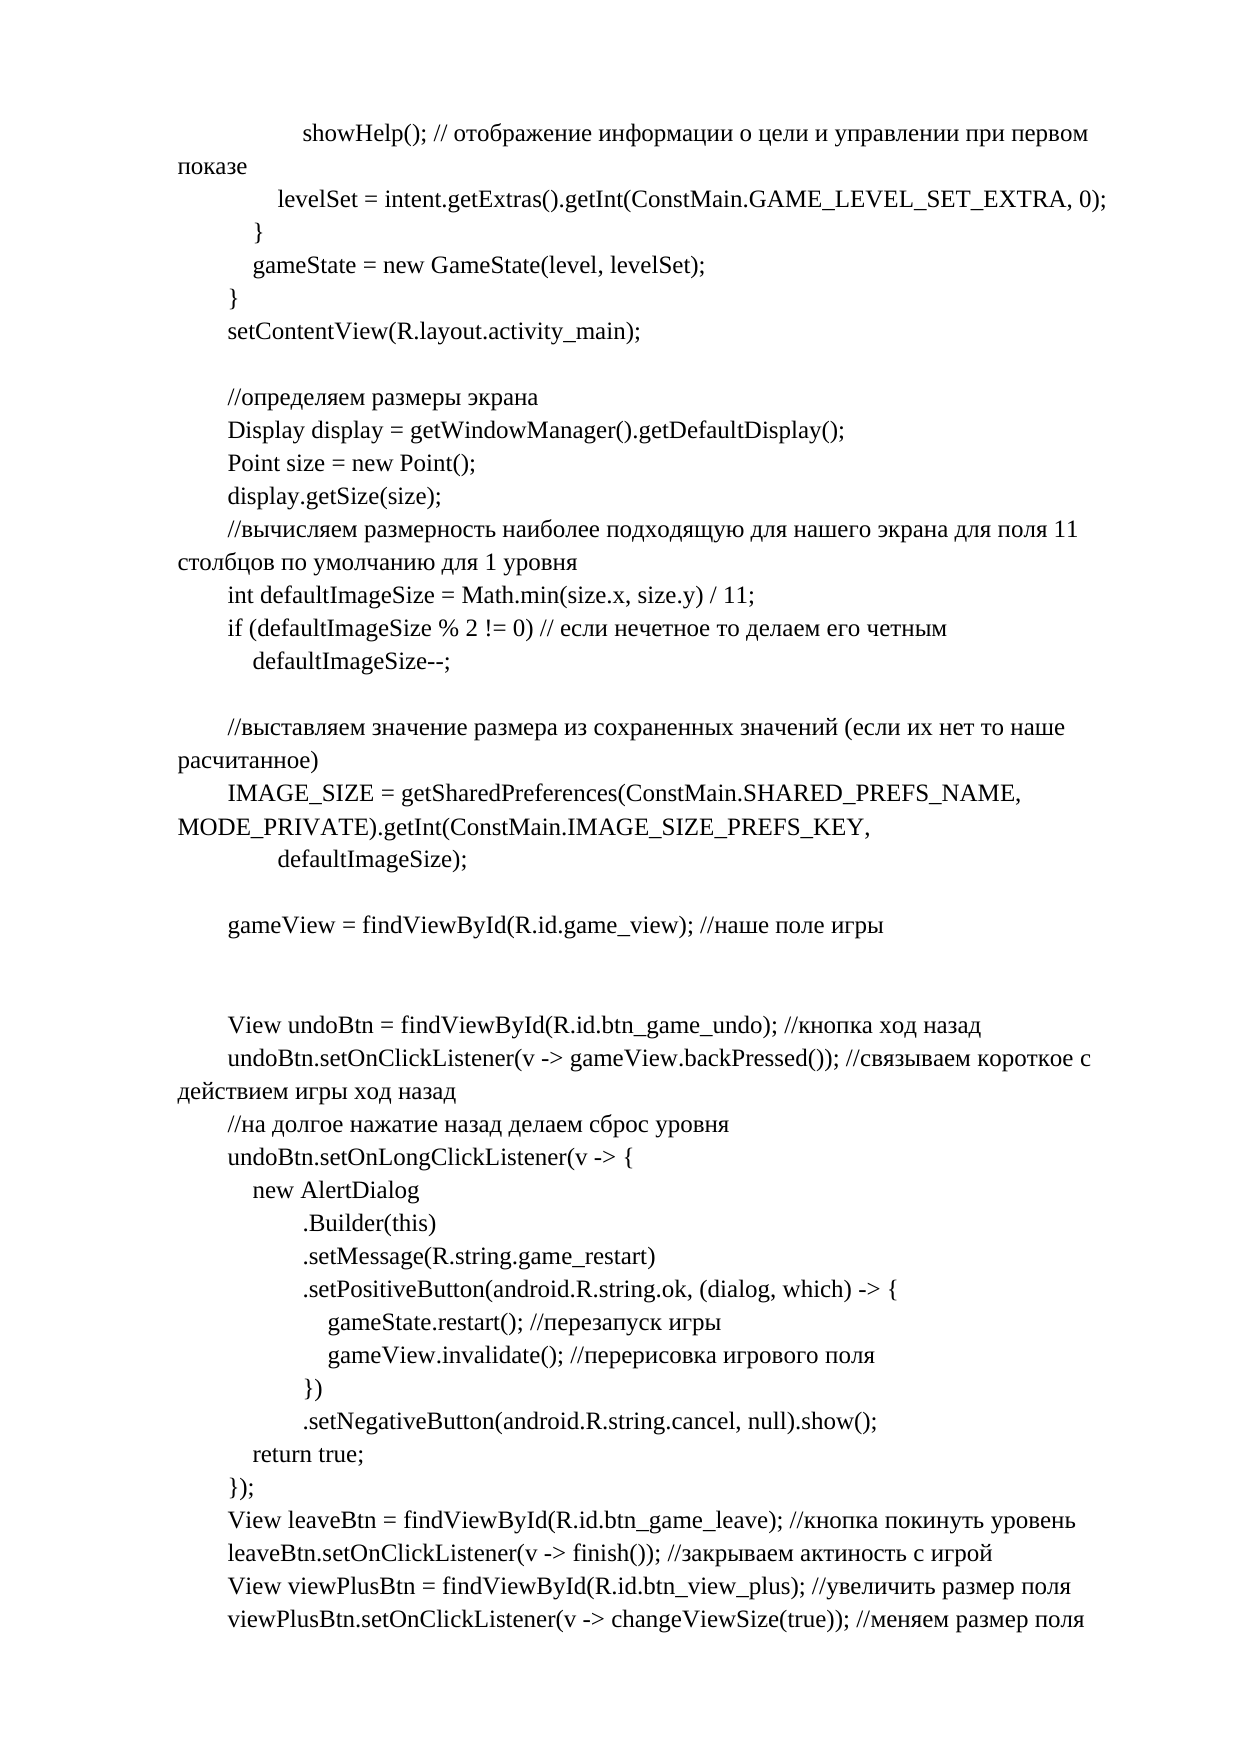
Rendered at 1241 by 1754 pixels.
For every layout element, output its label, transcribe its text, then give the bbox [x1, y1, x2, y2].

text View leaveBtn = findViewById(R.id.btn_game_leave); //кнопка покинуть уровень [177, 1505, 1152, 1534]
text defaultImageSize); [177, 844, 1152, 873]
text } [177, 283, 1152, 312]
text gameView.invalidate(); //перерисовка игрового поля [177, 1340, 1152, 1369]
text undoBtn.setOnLongClickListener(v -> { [177, 1142, 1152, 1171]
text .setNegativeButton(android.R.string.cancel, null).show(); [177, 1406, 1152, 1435]
text return true; [177, 1439, 1152, 1468]
text //определяем размеры экрана [177, 382, 1152, 411]
text IMAGE_SIZE = getSharedPreferences(ConstMain.SHARED_PREFS_NAME, MODE_PRIVATE).getInt(ConstMain.IMAGE_SIZE_PREFS_KEY, [177, 778, 1152, 840]
text } [177, 217, 1152, 246]
text //вычисляем размерность наиболее подходящую для нашего экрана для поля 11 столбцов по умолчанию для 1 уровня [177, 514, 1152, 576]
text setContentView(R.layout.activity_main); [177, 316, 1152, 345]
text if (defaultImageSize % 2 != 0) // если нечетное то делаем его четным [177, 613, 1152, 642]
text gameState = new GameState(level, levelSet); [177, 250, 1152, 279]
text //на долгое нажатие назад делаем сброс уровня [177, 1109, 1152, 1137]
text }); [177, 1472, 1152, 1501]
text gameView = findViewById(R.id.game_view); //наше поле игры [177, 911, 1152, 939]
text gameState.restart(); //перезапуск игры [177, 1307, 1152, 1336]
text display.getSize(size); [177, 481, 1152, 510]
text leaveBtn.setOnClickListener(v -> finish()); //закрываем актиность с игрой [177, 1538, 1152, 1567]
text .Builder(this) [177, 1208, 1152, 1237]
text undoBtn.setOnClickListener(v -> gameView.backPressed()); //связываем короткое с действием игры ход назад [177, 1043, 1152, 1104]
text //выставляем значение размера из сохраненных значений (если их нет то наше расчитанное) [177, 712, 1152, 774]
text levelSet = intent.getExtras().getInt(ConstMain.GAME_LEVEL_SET_EXTRA, 0); [177, 184, 1152, 213]
text viewPlusBtn.setOnClickListener(v -> changeViewSize(true)); //меняем размер поля [177, 1604, 1152, 1633]
text int defaultImageSize = Math.min(size.x, size.y) / 11; [177, 580, 1152, 609]
text Display display = getWindowManager().getDefaultDisplay(); [177, 415, 1152, 444]
text .setPositiveButton(android.R.string.ok, (dialog, which) -> { [177, 1274, 1152, 1303]
text defaultImageSize--; [177, 646, 1152, 675]
text new AlertDialog [177, 1175, 1152, 1203]
text View undoBtn = findViewById(R.id.btn_game_undo); //кнопка ход назад [177, 1010, 1152, 1038]
text }) [177, 1373, 1152, 1402]
text Point size = new Point(); [177, 448, 1152, 477]
text .setMessage(R.string.game_restart) [177, 1241, 1152, 1269]
text View viewPlusBtn = findViewById(R.id.btn_view_plus); //увеличить размер поля [177, 1571, 1152, 1600]
text showHelp(); // отображение информации о цели и управлении при первом показе [177, 118, 1152, 180]
